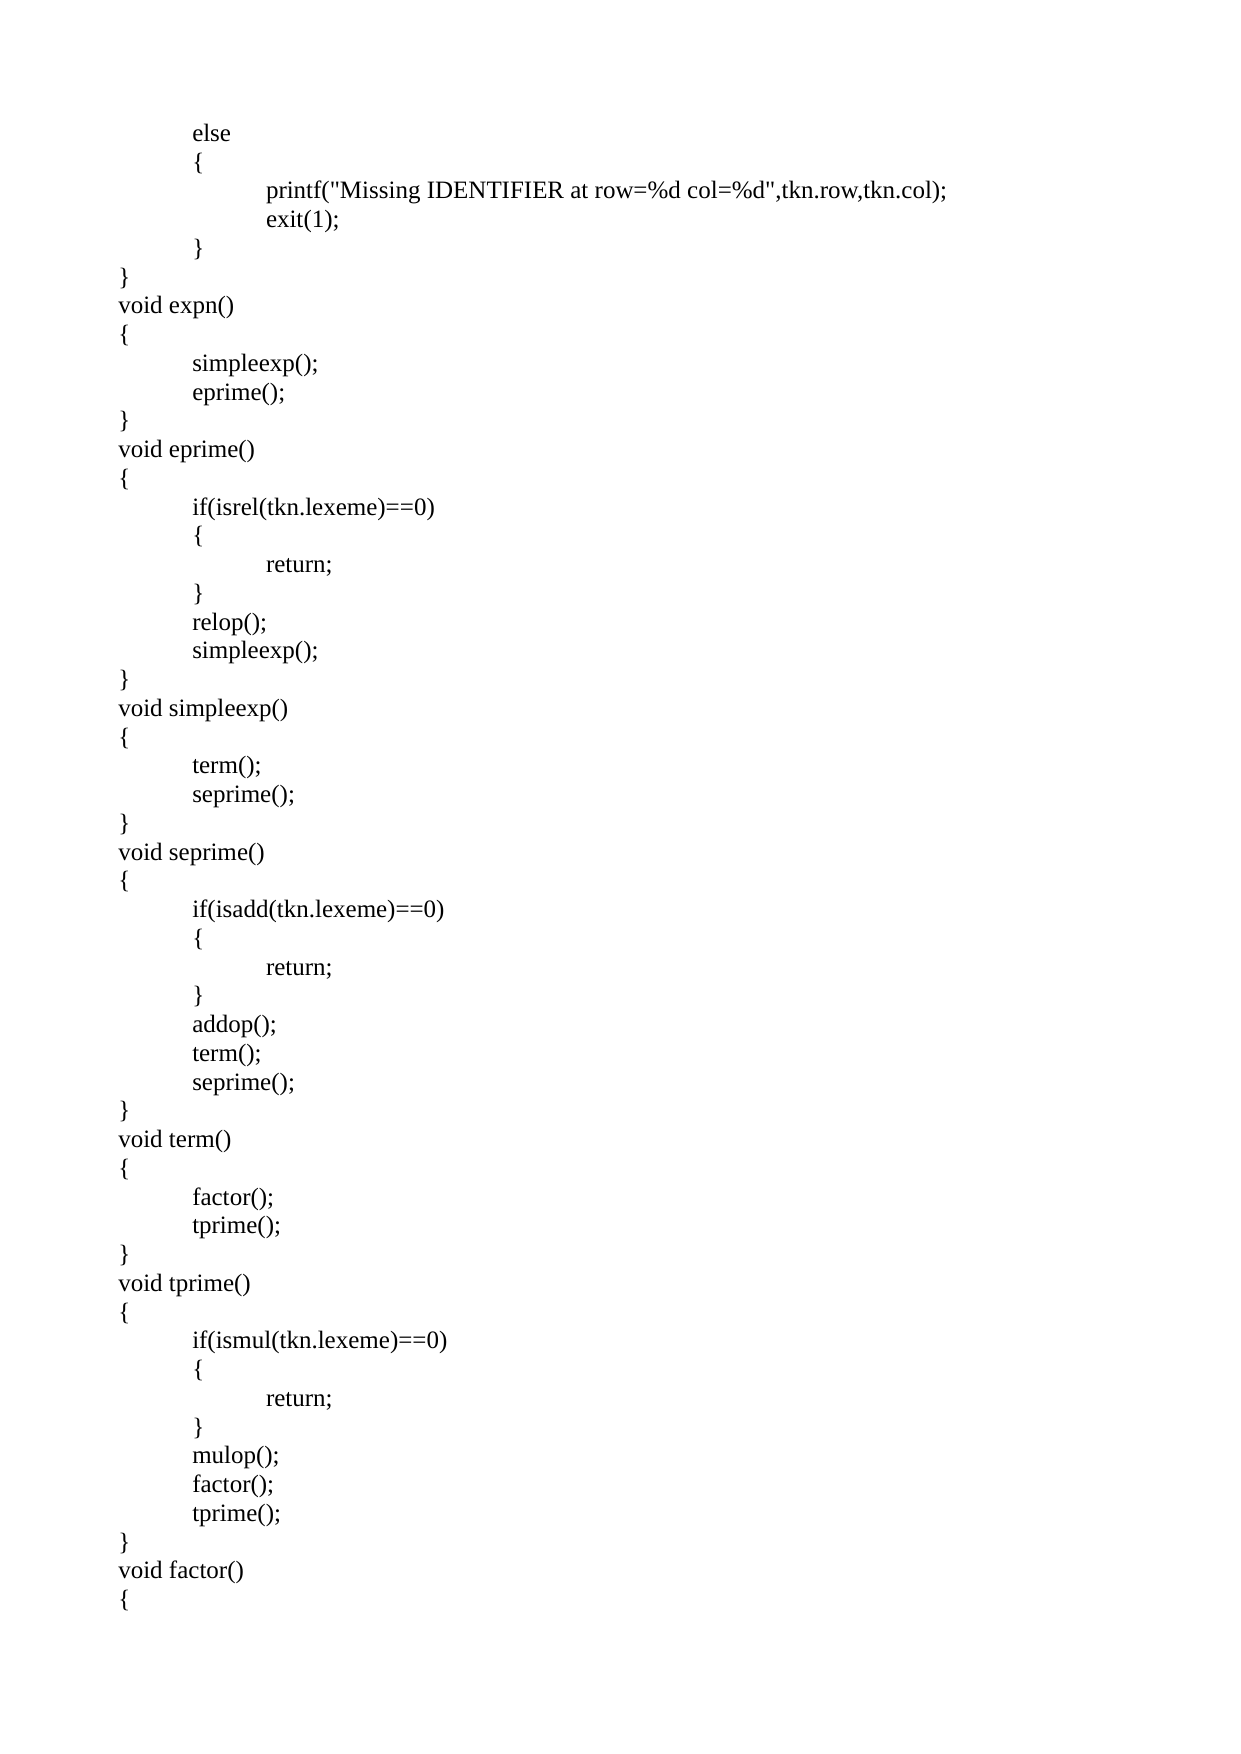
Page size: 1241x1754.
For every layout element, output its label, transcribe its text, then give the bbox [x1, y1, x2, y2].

text simpleexp(); [118, 636, 1122, 664]
text } [118, 1239, 1122, 1268]
text seprime(); [118, 779, 1122, 808]
text return; [118, 1383, 1122, 1412]
text if(isrel(tkn.lexeme)==0) [118, 492, 1122, 521]
text { [118, 1584, 1122, 1613]
text } [118, 981, 1122, 1009]
text if(ismul(tkn.lexeme)==0) [118, 1326, 1122, 1354]
text { [118, 1297, 1122, 1326]
text tprime(); [118, 1498, 1122, 1527]
text relop(); [118, 607, 1122, 636]
text factor(); [118, 1469, 1122, 1498]
text } [118, 233, 1122, 262]
text exit(1); [118, 204, 1122, 233]
text simpleexp(); [118, 348, 1122, 377]
text printf("Missing IDENTIFIER at row=%d col=%d",tkn.row,tkn.col); [118, 176, 1122, 204]
text { [118, 521, 1122, 549]
text void factor() [118, 1556, 1122, 1584]
text mulop(); [118, 1441, 1122, 1469]
text } [118, 808, 1122, 837]
text { [118, 319, 1122, 348]
text { [118, 1153, 1122, 1182]
text void seprime() [118, 837, 1122, 866]
text { [118, 147, 1122, 176]
text void expn() [118, 291, 1122, 319]
text } [118, 1412, 1122, 1441]
text void eprime() [118, 434, 1122, 463]
text factor(); [118, 1182, 1122, 1211]
text { [118, 1354, 1122, 1383]
text } [118, 1096, 1122, 1124]
text } [118, 1527, 1122, 1556]
text void term() [118, 1124, 1122, 1153]
text void tprime() [118, 1268, 1122, 1297]
text seprime(); [118, 1067, 1122, 1096]
text } [118, 262, 1122, 291]
text } [118, 664, 1122, 693]
text else [118, 118, 1122, 147]
text void simpleexp() [118, 693, 1122, 722]
text } [118, 578, 1122, 607]
text { [118, 722, 1122, 751]
text eprime(); [118, 377, 1122, 406]
text } [118, 406, 1122, 434]
text addop(); [118, 1009, 1122, 1038]
text return; [118, 549, 1122, 578]
text tprime(); [118, 1211, 1122, 1239]
text term(); [118, 751, 1122, 779]
text term(); [118, 1038, 1122, 1067]
text return; [118, 952, 1122, 981]
text { [118, 463, 1122, 492]
text { [118, 923, 1122, 952]
text { [118, 866, 1122, 894]
text if(isadd(tkn.lexeme)==0) [118, 894, 1122, 923]
